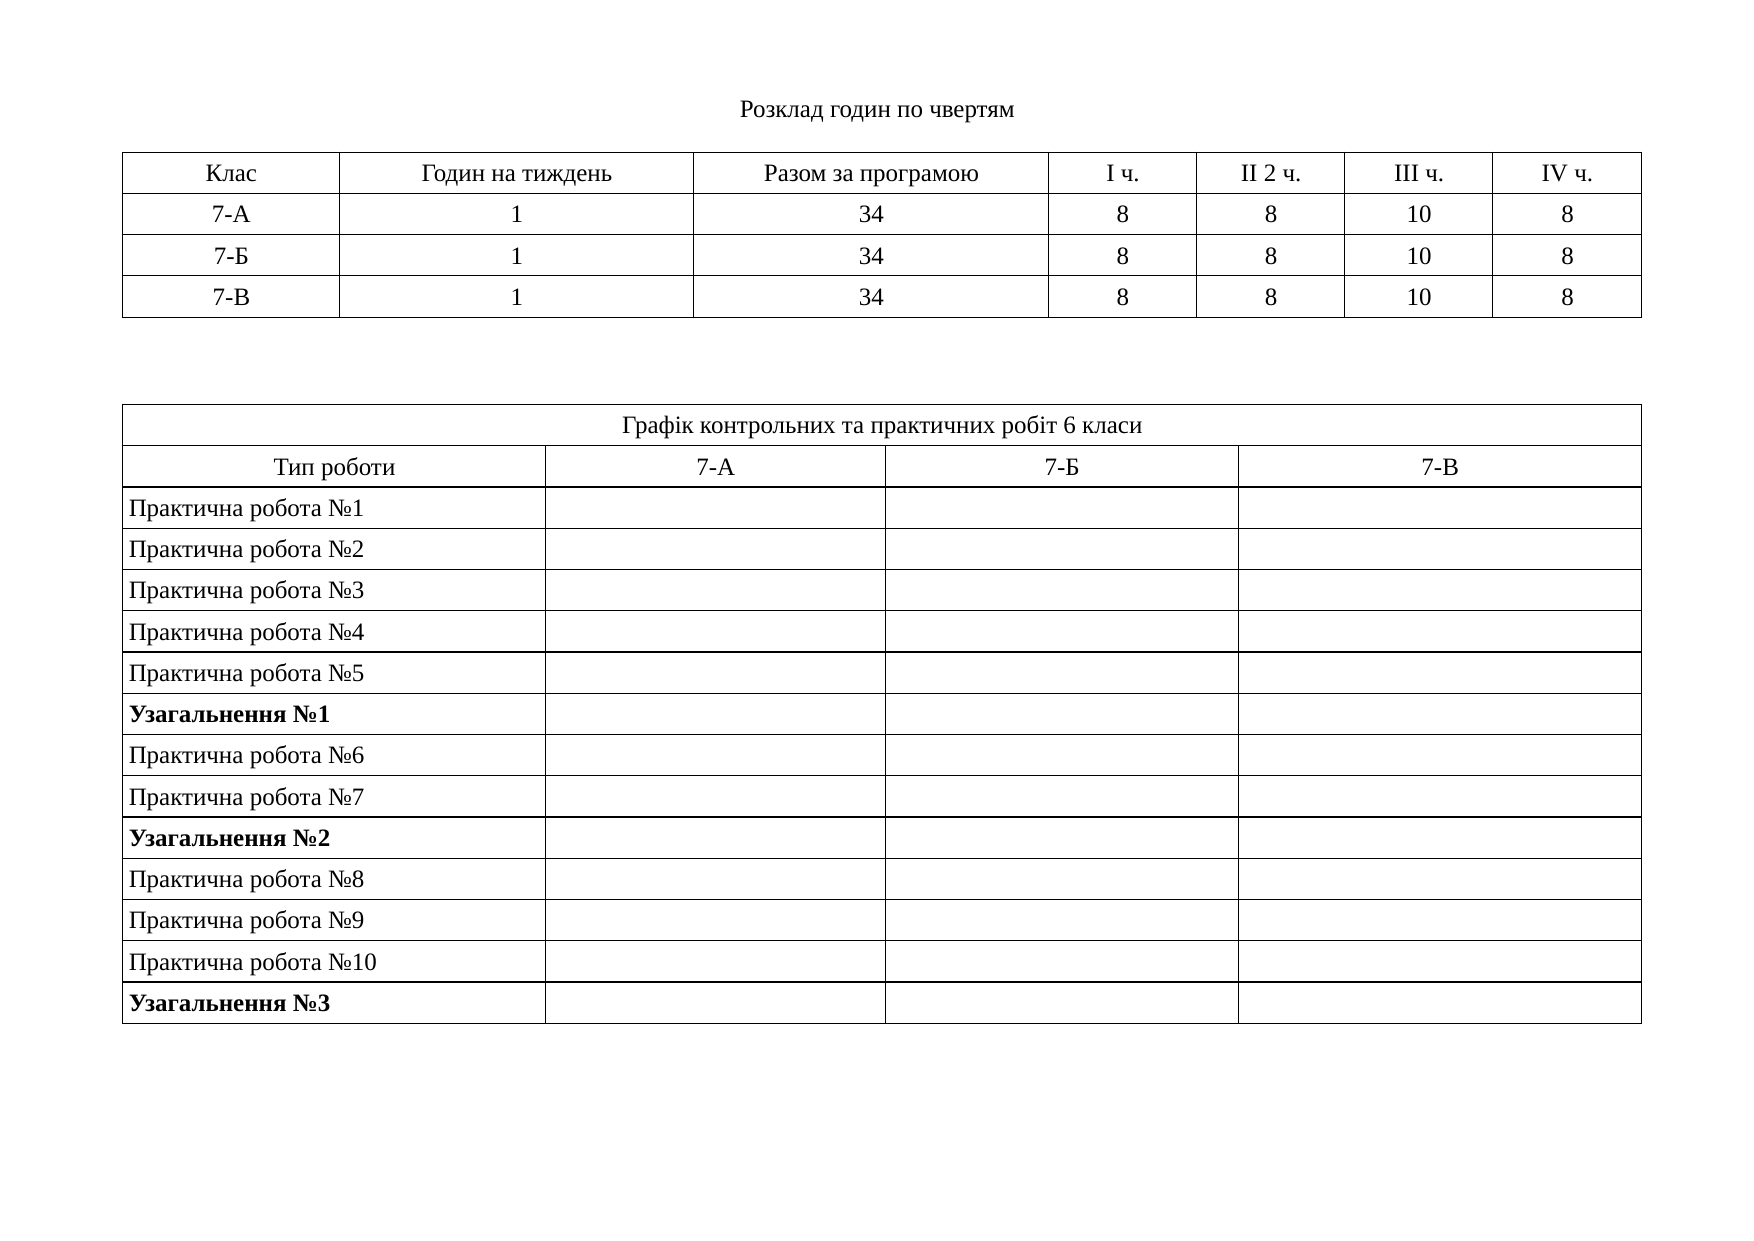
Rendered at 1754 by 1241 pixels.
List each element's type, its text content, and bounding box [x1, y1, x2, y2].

table_cell [886, 488, 1238, 528]
table_cell Узагальнення №3 [123, 983, 545, 1023]
table_cell 1 [340, 194, 693, 234]
table_cell [886, 900, 1238, 940]
table_cell [1239, 570, 1641, 610]
table_cell [546, 570, 885, 610]
table_cell 34 [694, 235, 1048, 275]
table_cell [546, 818, 885, 858]
table_cell [886, 941, 1238, 981]
table_cell [1239, 983, 1641, 1023]
table_cell [546, 941, 885, 981]
table_cell 8 [1493, 194, 1641, 234]
table_cell [1239, 735, 1641, 775]
table_cell Практична робота №1 [123, 488, 545, 528]
table_cell [546, 653, 885, 693]
table_cell Практична робота №2 [123, 529, 545, 569]
table_cell [886, 818, 1238, 858]
table_cell [886, 611, 1238, 651]
table_header Клас [123, 153, 339, 193]
text Розклад годин по чвертям [118, 94, 1636, 123]
table_cell 7-В [123, 276, 339, 317]
table_cell 7-А [123, 194, 339, 234]
table_header Графік контрольних та практичних робіт 6 класи [123, 405, 1641, 445]
table_cell 7-А [546, 446, 885, 486]
table_cell [546, 859, 885, 899]
table_cell 8 [1197, 276, 1344, 317]
table_cell 8 [1493, 235, 1641, 275]
table_header І ч. [1049, 153, 1196, 193]
table_cell [1239, 818, 1641, 858]
table_cell [886, 859, 1238, 899]
table_cell 7-Б [886, 446, 1238, 486]
table_cell [1239, 529, 1641, 569]
table_cell [1239, 653, 1641, 693]
table_header II 2 ч. [1197, 153, 1344, 193]
table_cell Практична робота №10 [123, 941, 545, 981]
table_cell [886, 529, 1238, 569]
table_cell Узагальнення №2 [123, 818, 545, 858]
table_cell 1 [340, 276, 693, 317]
table_cell [546, 611, 885, 651]
table_cell 8 [1197, 235, 1344, 275]
table_header III ч. [1345, 153, 1492, 193]
table_cell 8 [1049, 235, 1196, 275]
table_header Годин на тиждень [340, 153, 693, 193]
table_cell Тип роботи [123, 446, 545, 486]
table_cell [886, 694, 1238, 734]
table_cell Практична робота №5 [123, 653, 545, 693]
table_cell Практична робота №4 [123, 611, 545, 651]
table_cell [546, 983, 885, 1023]
table_cell [546, 900, 885, 940]
table_cell 34 [694, 194, 1048, 234]
table_cell [886, 653, 1238, 693]
table_cell [546, 488, 885, 528]
table_cell 1 [340, 235, 693, 275]
table_cell [886, 570, 1238, 610]
table_cell Практична робота №8 [123, 859, 545, 899]
table_cell 10 [1345, 194, 1492, 234]
table_cell 7-В [1239, 446, 1641, 486]
table_header Разом за програмою [694, 153, 1048, 193]
table_cell [886, 735, 1238, 775]
table_cell [1239, 941, 1641, 981]
table_cell [1239, 776, 1641, 816]
table_cell 8 [1049, 194, 1196, 234]
table_cell 8 [1493, 276, 1641, 317]
table_cell [546, 735, 885, 775]
table_cell [1239, 900, 1641, 940]
table_cell 10 [1345, 276, 1492, 317]
table_cell Практична робота №6 [123, 735, 545, 775]
table_header IV ч. [1493, 153, 1641, 193]
table_cell [886, 983, 1238, 1023]
table_cell 10 [1345, 235, 1492, 275]
table_cell 8 [1049, 276, 1196, 317]
table_cell 8 [1197, 194, 1344, 234]
table_cell [1239, 859, 1641, 899]
table_cell [546, 776, 885, 816]
table_cell Узагальнення №1 [123, 694, 545, 734]
table_cell [546, 694, 885, 734]
table_cell [886, 776, 1238, 816]
table_cell 7-Б [123, 235, 339, 275]
table_cell [1239, 488, 1641, 528]
table_cell Практична робота №3 [123, 570, 545, 610]
table_cell [1239, 694, 1641, 734]
table_cell [1239, 611, 1641, 651]
table_cell [546, 529, 885, 569]
table_cell 34 [694, 276, 1048, 317]
table_cell Практична робота №7 [123, 776, 545, 816]
table_cell Практична робота №9 [123, 900, 545, 940]
